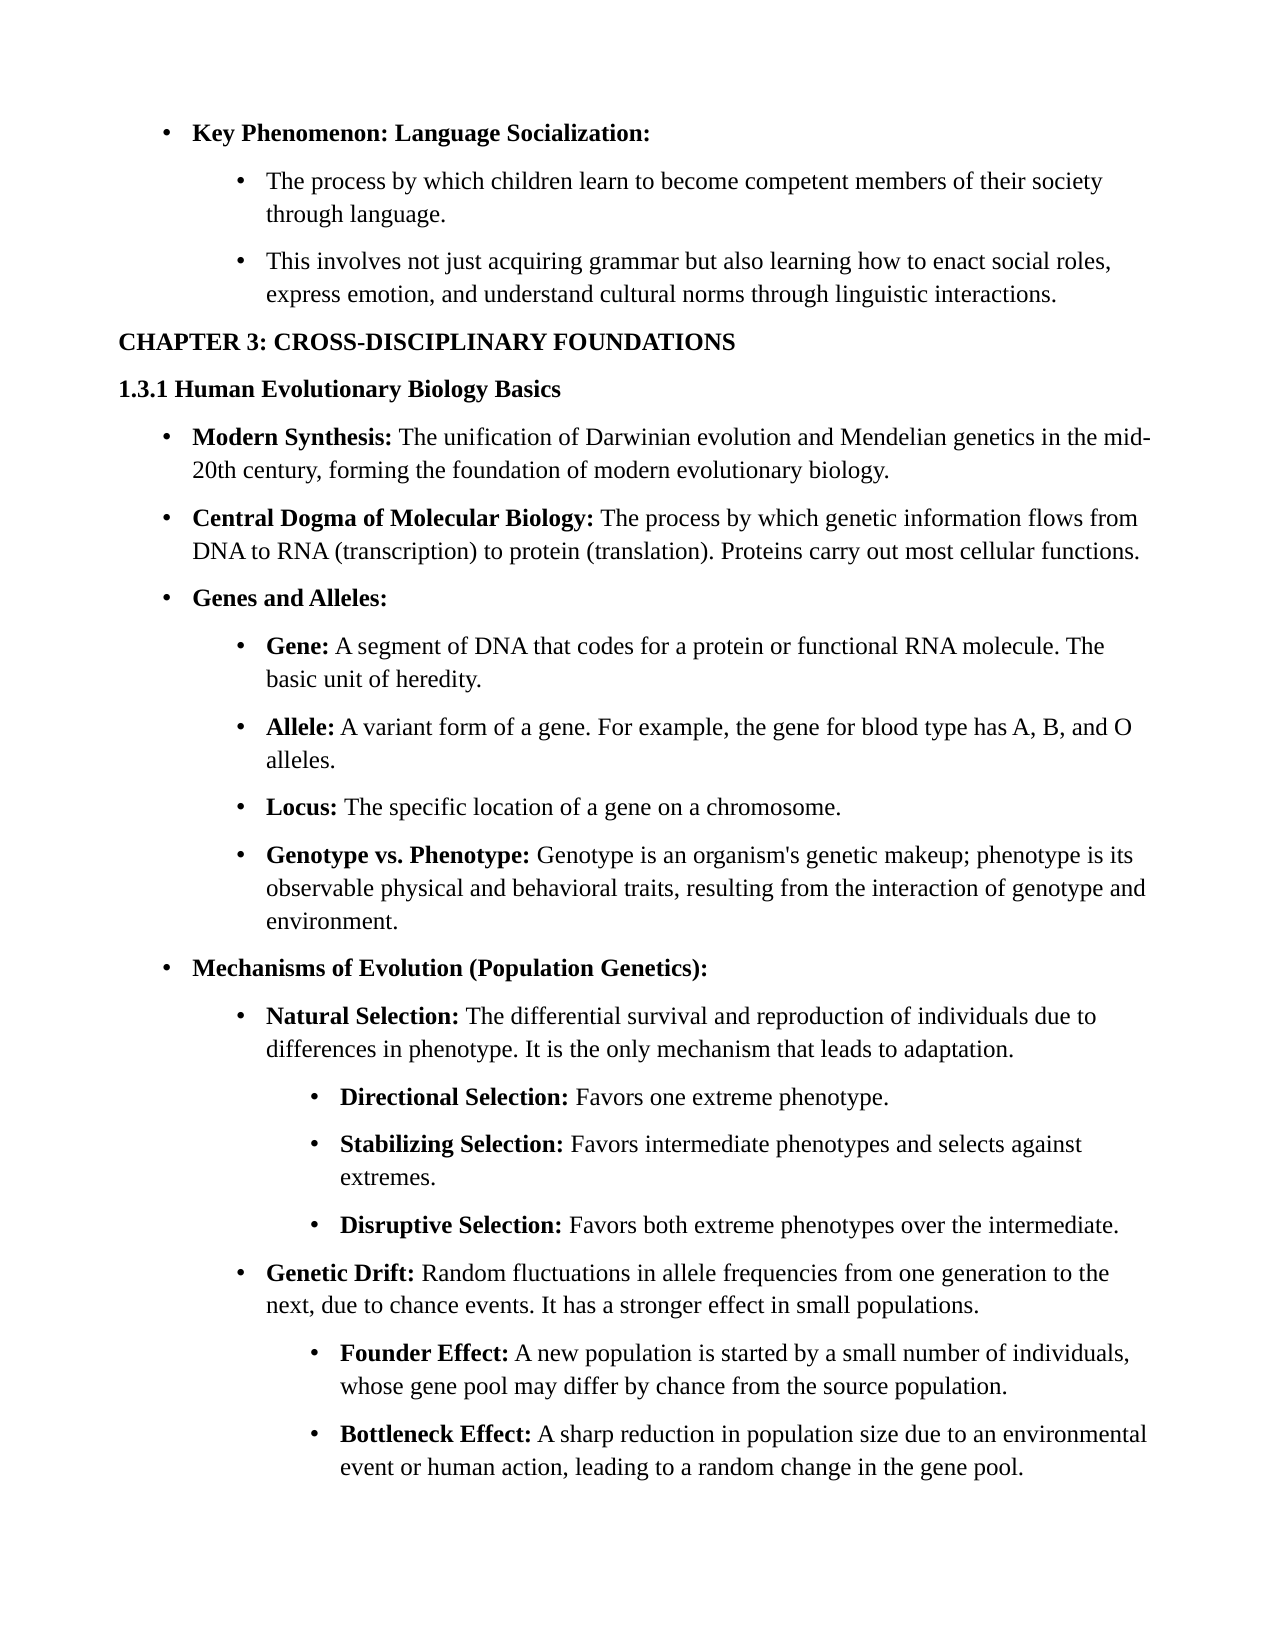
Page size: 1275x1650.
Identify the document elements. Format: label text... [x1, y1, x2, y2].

list Genetic Drift: Random fluctuations in allele frequencies from one generation to the next, due to chance events. It has a stronger effect in small populations. [236, 1258, 1157, 1319]
list Directional Selection: Favors one extreme phenotype. [310, 1082, 1157, 1111]
list Central Dogma of Molecular Biology: The process by which genetic information flows from DNA to RNA (transcription) to protein (translation). Proteins carry out most cellular functions. [162, 503, 1157, 564]
list Modern Synthesis: The unification of Darwinian evolution and Mendelian genetics in the mid-20th century, forming the foundation of modern evolutionary biology. [162, 422, 1157, 484]
text CHAPTER 3: CROSS-DISCIPLINARY FOUNDATIONS [118, 327, 1157, 356]
list Natural Selection: The differential survival and reproduction of individuals due to differences in phenotype. It is the only mechanism that leads to adaptation. [236, 1001, 1157, 1063]
list Allele: A variant form of a gene. For example, the gene for blood type has A, B, and O alleles. [236, 712, 1157, 773]
list Genotype vs. Phenotype: Genotype is an organism's genetic makeup; phenotype is its observable physical and behavioral traits, resulting from the interaction of genotype and environment. [236, 840, 1157, 935]
list Stabilizing Selection: Favors intermediate phenotypes and selects against extremes. [310, 1129, 1157, 1191]
list Gene: A segment of DNA that codes for a protein or functional RNA molecule. The basic unit of heredity. [236, 631, 1157, 693]
list Locus: The specific location of a gene on a chromosome. [236, 792, 1157, 821]
list Mechanisms of Evolution (Population Genetics): [162, 953, 1157, 982]
list Key Phenomenon: Language Socialization: [162, 118, 1157, 147]
list This involves not just acquiring grammar but also learning how to enact social roles, express emotion, and understand cultural norms through linguistic interactions. [236, 246, 1157, 308]
list Disruptive Selection: Favors both extreme phenotypes over the intermediate. [310, 1210, 1157, 1239]
text 1.3.1 Human Evolutionary Biology Basics [118, 374, 1157, 403]
list Bottleneck Effect: A sharp reduction in population size due to an environmental event or human action, leading to a random change in the gene pool. [310, 1419, 1157, 1481]
list Founder Effect: A new population is started by a small number of individuals, whose gene pool may differ by chance from the source population. [310, 1338, 1157, 1400]
list Genes and Alleles: [162, 583, 1157, 612]
list The process by which children learn to become competent members of their society through language. [236, 166, 1157, 227]
